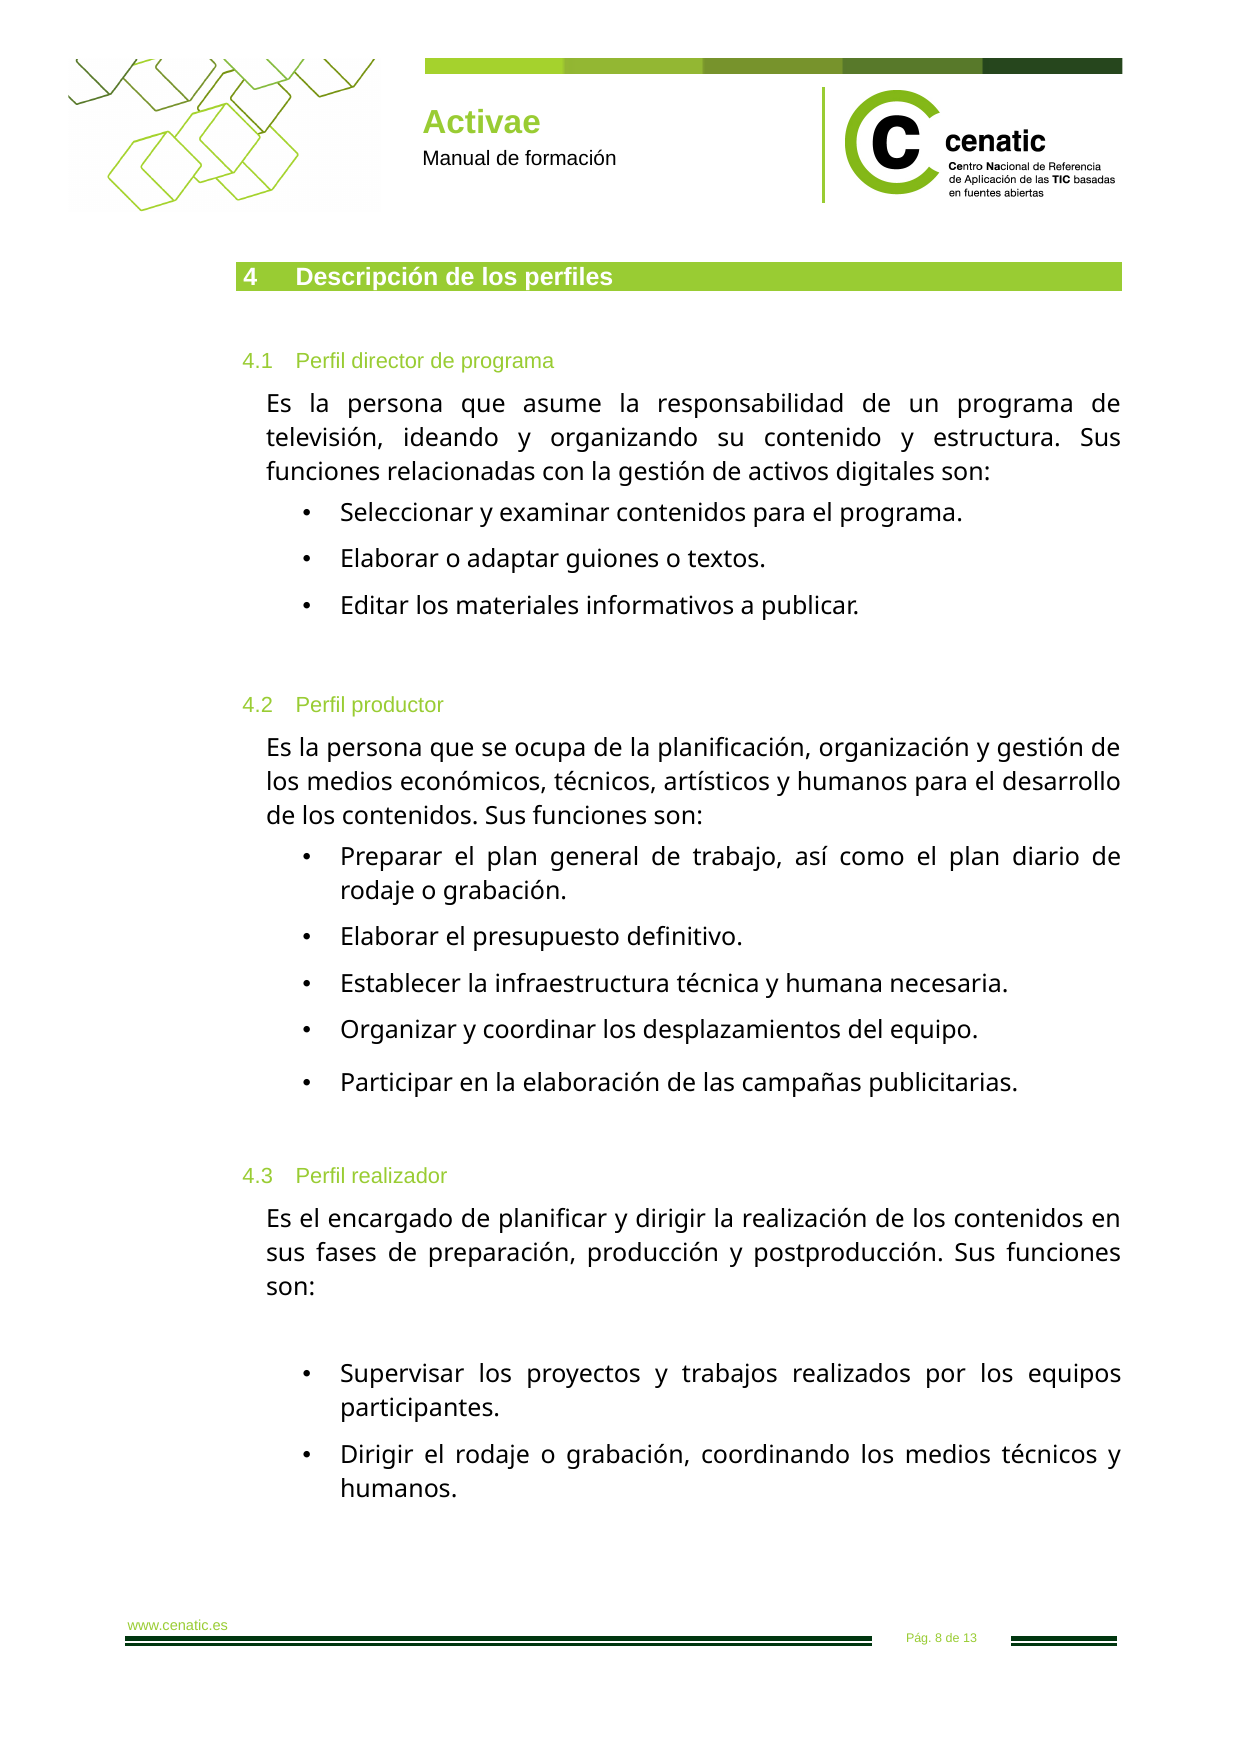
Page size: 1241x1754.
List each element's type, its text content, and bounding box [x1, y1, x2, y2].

subtitle Perfil productor [236, 692, 1122, 717]
picture [845, 90, 1118, 197]
picture [68, 58, 382, 212]
text Es el encargado de planificar y dirigir la realización de los contenidos en sus fases de preparación, producción y postproducción. Sus funciones son: [266, 1201, 1122, 1303]
list Elaborar o adaptar guiones o textos. [302, 541, 1122, 575]
subtitle Perfil director de programa [236, 348, 1122, 373]
subtitle Perfil realizador [236, 1163, 1122, 1188]
list Establecer la infraestructura técnica y humana necesaria. [302, 965, 1122, 999]
subtitle Descripción de los perfiles [236, 262, 1122, 291]
list Supervisar los proyectos y trabajos realizados por los equipos participantes. [302, 1356, 1122, 1424]
list Participar en la elaboración de las campañas publicitarias. [302, 1065, 1122, 1099]
text Es la persona que asume la responsabilidad de un programa de televisión, ideando y organizando su contenido y estructura. Sus funciones relacionadas con la gestión de activos digitales son: [266, 386, 1122, 488]
list Dirigir el rodaje o grabación, coordinando los medios técnicos y humanos. [302, 1436, 1122, 1504]
list Preparar el plan general de trabajo, así como el plan diario de rodaje o grabación. [302, 838, 1122, 906]
list Editar los materiales informativos a publicar. [302, 587, 1122, 622]
list Elaborar el presupuesto definitivo. [302, 919, 1122, 953]
list Seleccionar y examinar contenidos para el programa. [302, 494, 1122, 528]
picture [425, 58, 1123, 74]
text Es la persona que se ocupa de la planificación, organización y gestión de los medios económicos, técnicos, artísticos y humanos para el desarrollo de los contenidos. Sus funciones son: [266, 730, 1122, 832]
list Organizar y coordinar los desplazamientos del equipo. [302, 1012, 1122, 1046]
